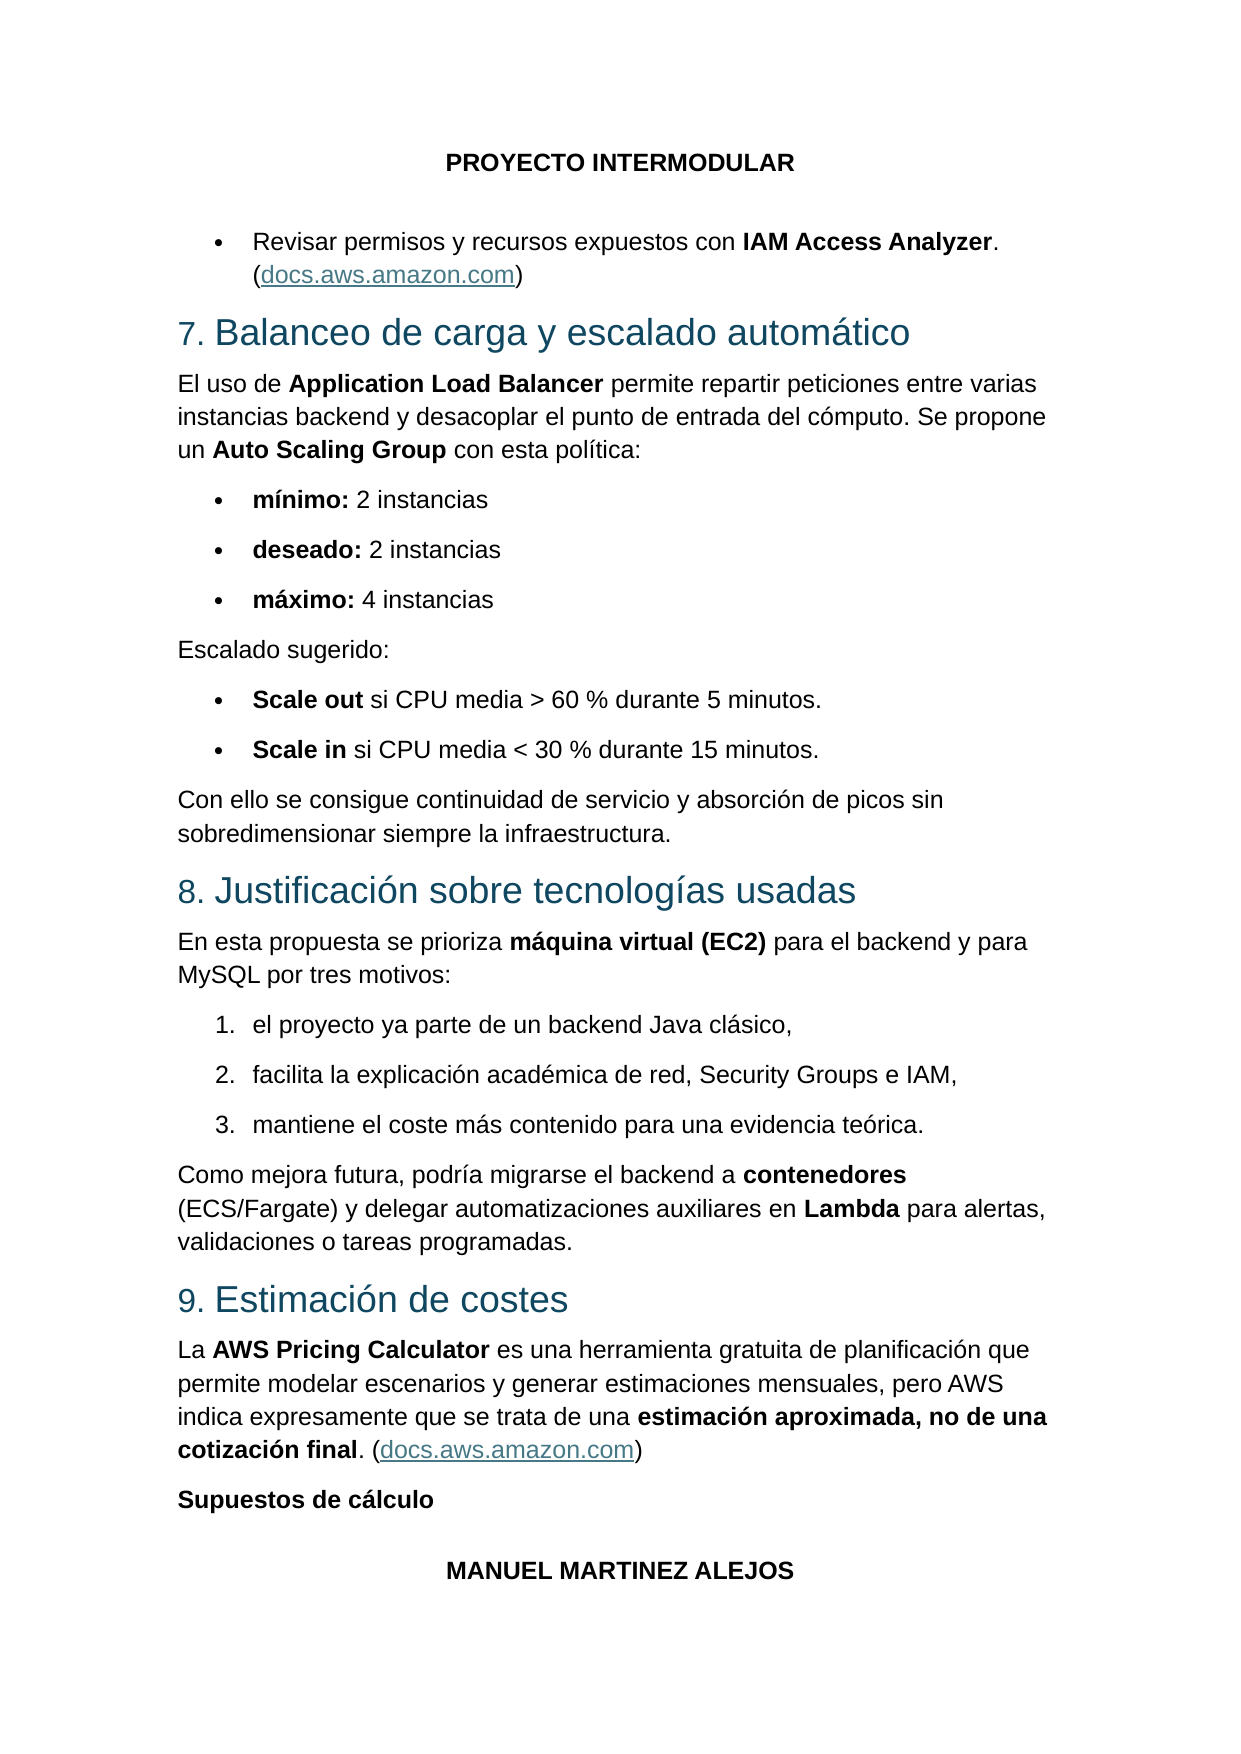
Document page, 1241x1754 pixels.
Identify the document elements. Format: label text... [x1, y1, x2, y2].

subtitle 7. Balanceo de carga y escalado automático [177, 310, 1063, 353]
text Supuestos de cálculo [177, 1485, 1063, 1514]
list el proyecto ya parte de un backend Java clásico, [215, 1010, 1063, 1039]
text Como mejora futura, podría migrarse el backend a contenedores (ECS/Fargate) y delegar automatizaciones auxiliares en Lambda para alertas, validaciones o tareas programadas. [177, 1160, 1063, 1256]
text Escalado sugerido: [177, 635, 1063, 664]
subtitle 9. Estimación de costes [177, 1277, 1063, 1320]
list Scale in si CPU media < 30 % durante 15 minutos. [215, 735, 1063, 764]
list Revisar permisos y recursos expuestos con IAM Access Analyzer. (docs.aws.amazon.com) [215, 227, 1063, 289]
list mínimo: 2 instancias [215, 485, 1063, 514]
text En esta propuesta se prioriza máquina virtual (EC2) para el backend y para MySQL por tres motivos: [177, 927, 1063, 989]
list deseado: 2 instancias [215, 535, 1063, 564]
list facilita la explicación académica de red, Security Groups e IAM, [215, 1060, 1063, 1089]
subtitle 8. Justificación sobre tecnologías usadas [177, 869, 1063, 912]
text Con ello se consigue continuidad de servicio y absorción de picos sin sobredimensionar siempre la infraestructura. [177, 785, 1063, 847]
list mantiene el coste más contenido para una evidencia teórica. [215, 1110, 1063, 1139]
list Scale out si CPU media > 60 % durante 5 minutos. [215, 685, 1063, 714]
text La AWS Pricing Calculator es una herramienta gratuita de planificación que permite modelar escenarios y generar estimaciones mensuales, pero AWS indica expresamente que se trata de una estimación aproximada, no de una cotización final. (docs.aws.amazon.com) [177, 1335, 1063, 1464]
list máximo: 4 instancias [215, 585, 1063, 614]
text El uso de Application Load Balancer permite repartir peticiones entre varias instancias backend y desacoplar el punto de entrada del cómputo. Se propone un Auto Scaling Group con esta política: [177, 369, 1063, 464]
